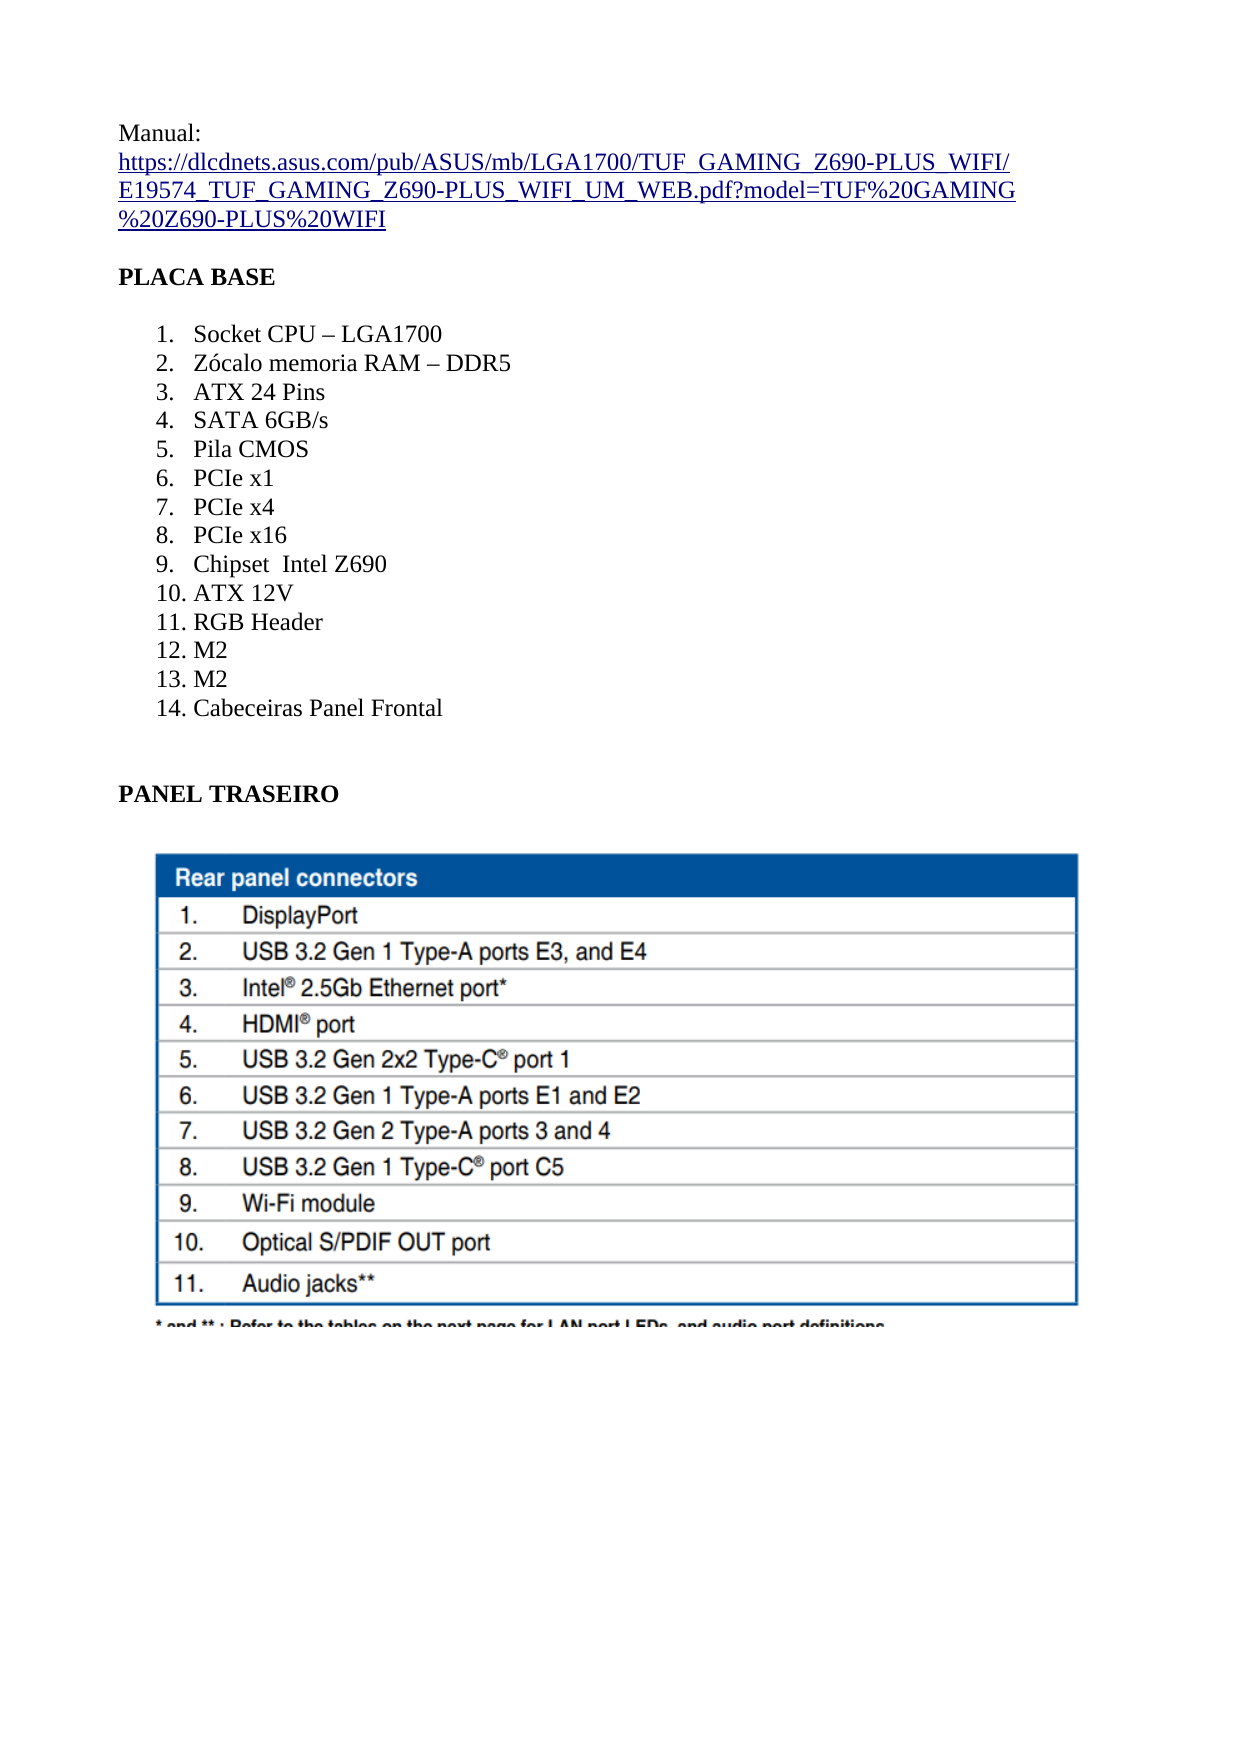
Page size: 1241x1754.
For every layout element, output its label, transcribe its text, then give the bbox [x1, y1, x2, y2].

list SATA 6GB/s [156, 406, 1122, 434]
text PLACA BASE [118, 262, 1122, 291]
list Pila CMOS [156, 434, 1122, 463]
list PCIe x4 [156, 492, 1122, 521]
text https://dlcdnets.asus.com/pub/ASUS/mb/LGA1700/TUF_GAMING_Z690-PLUS_WIFI/E19574_TUF_GAMING_Z690-PLUS_WIFI_UM_WEB.pdf?model=TUF%20GAMING%20Z690-PLUS%20WIFI [118, 147, 1122, 233]
list RGB Header [156, 607, 1122, 636]
list Chipset Intel Z690 [156, 549, 1122, 578]
list ATX 12V [156, 578, 1122, 607]
list PCIe x1 [156, 463, 1122, 492]
picture [126, 836, 1114, 1327]
list Socket CPU – LGA1700 [156, 319, 1122, 348]
list Cabeceiras Panel Frontal [156, 693, 1122, 722]
list M2 [156, 664, 1122, 693]
text PANEL TRASEIRO [118, 779, 1122, 808]
list M2 [156, 636, 1122, 664]
list ATX 24 Pins [156, 377, 1122, 406]
text Manual: [118, 118, 1122, 147]
list PCIe x16 [156, 521, 1122, 549]
list Zócalo memoria RAM – DDR5 [156, 348, 1122, 377]
